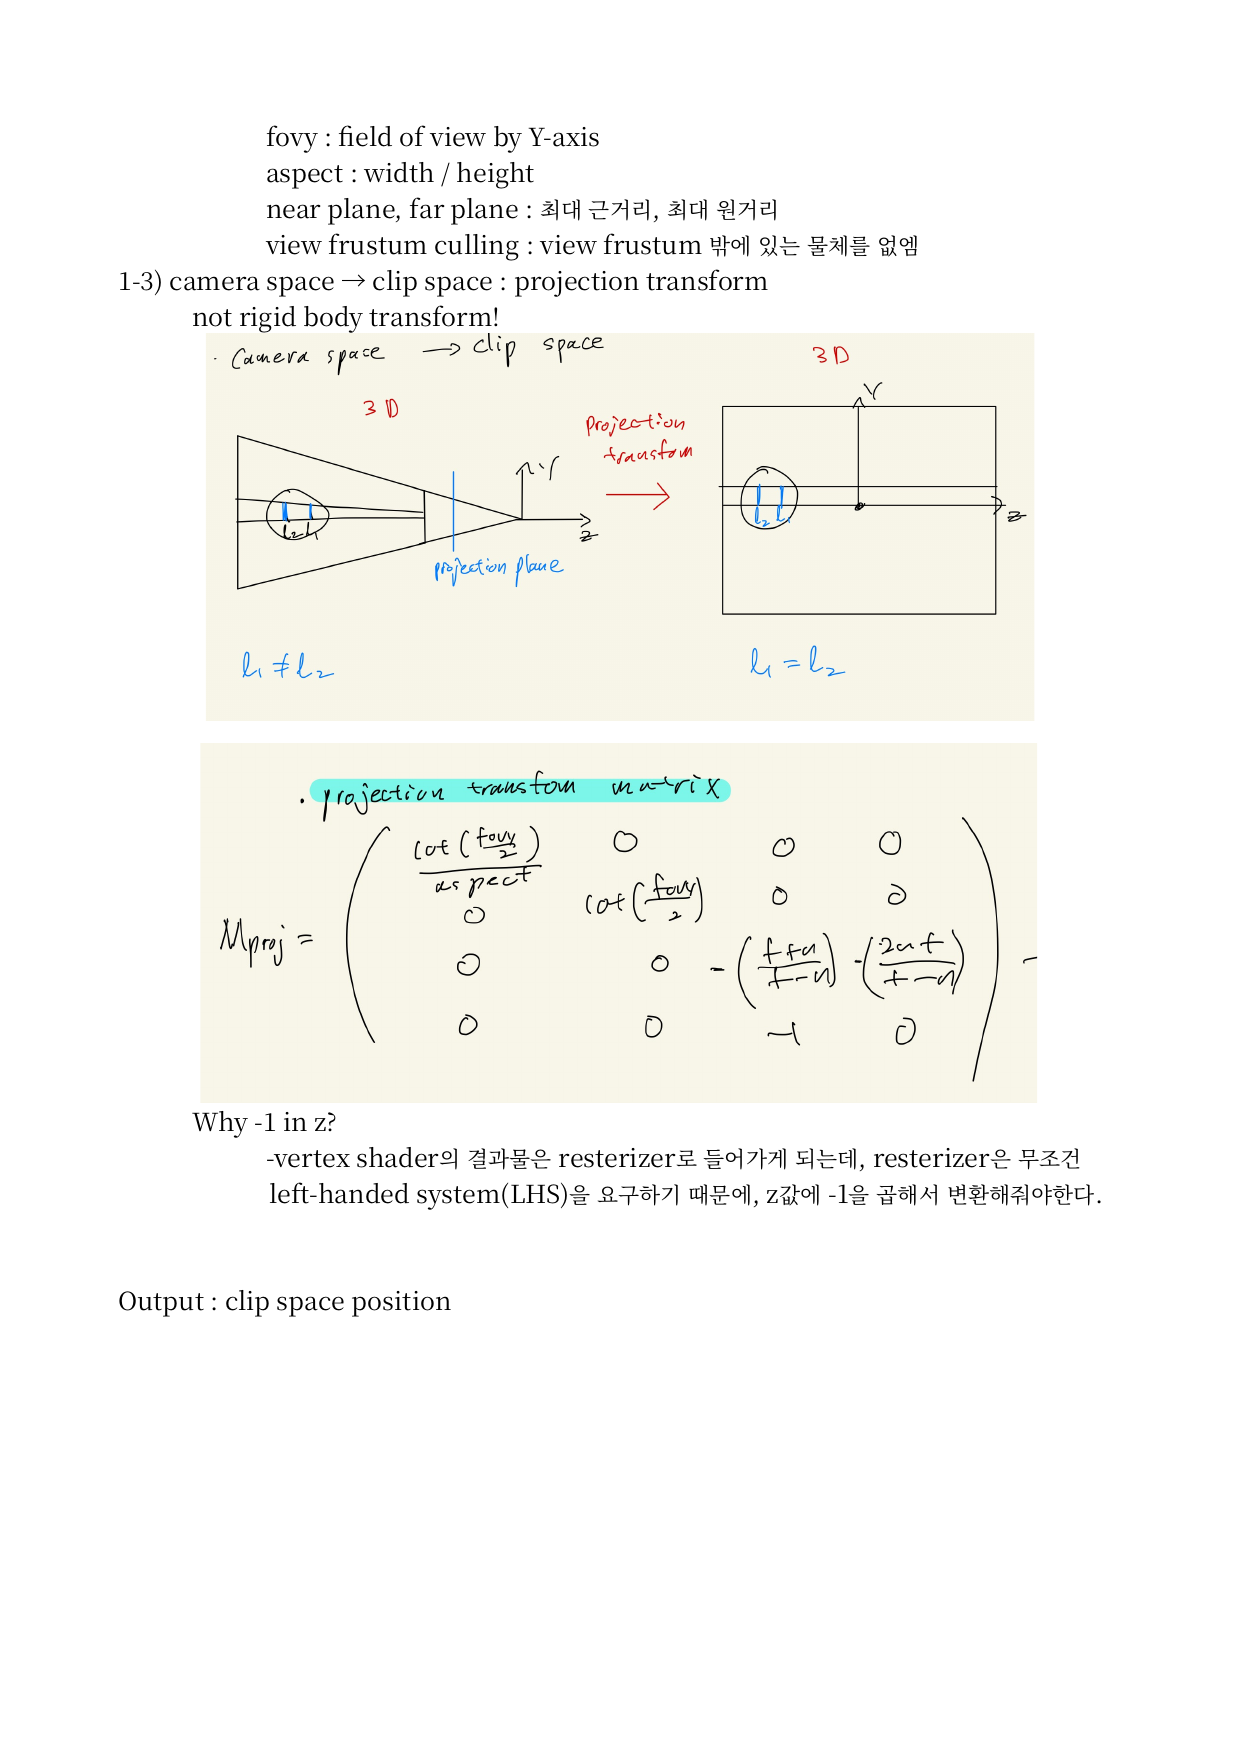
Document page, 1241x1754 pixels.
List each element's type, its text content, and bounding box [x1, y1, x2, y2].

text near plane, far plane : 최대 근거리, 최대 원거리 [118, 190, 1122, 226]
picture [200, 743, 1038, 1103]
text Why -1 in z? [118, 334, 1122, 1138]
text 1-3) camera space → clip space : projection transform [118, 262, 1122, 298]
text not rigid body transform! [118, 298, 1122, 334]
text -vertex shader의 결과물은 resterizer로 들어가게 되는데, resterizer은 무조건 [118, 1138, 1122, 1174]
text Output : clip space position [118, 1282, 1122, 1318]
text aspect : width / height [118, 154, 1122, 190]
picture [205, 333, 1035, 721]
text left-handed system(LHS)을 요구하기 때문에, z값에 -1을 곱해서 변환해줘야한다. [118, 1174, 1122, 1210]
text view frustum culling : view frustum 밖에 있는 물체를 없엠 [118, 226, 1122, 262]
text fovy : field of view by Y-axis [118, 118, 1122, 154]
